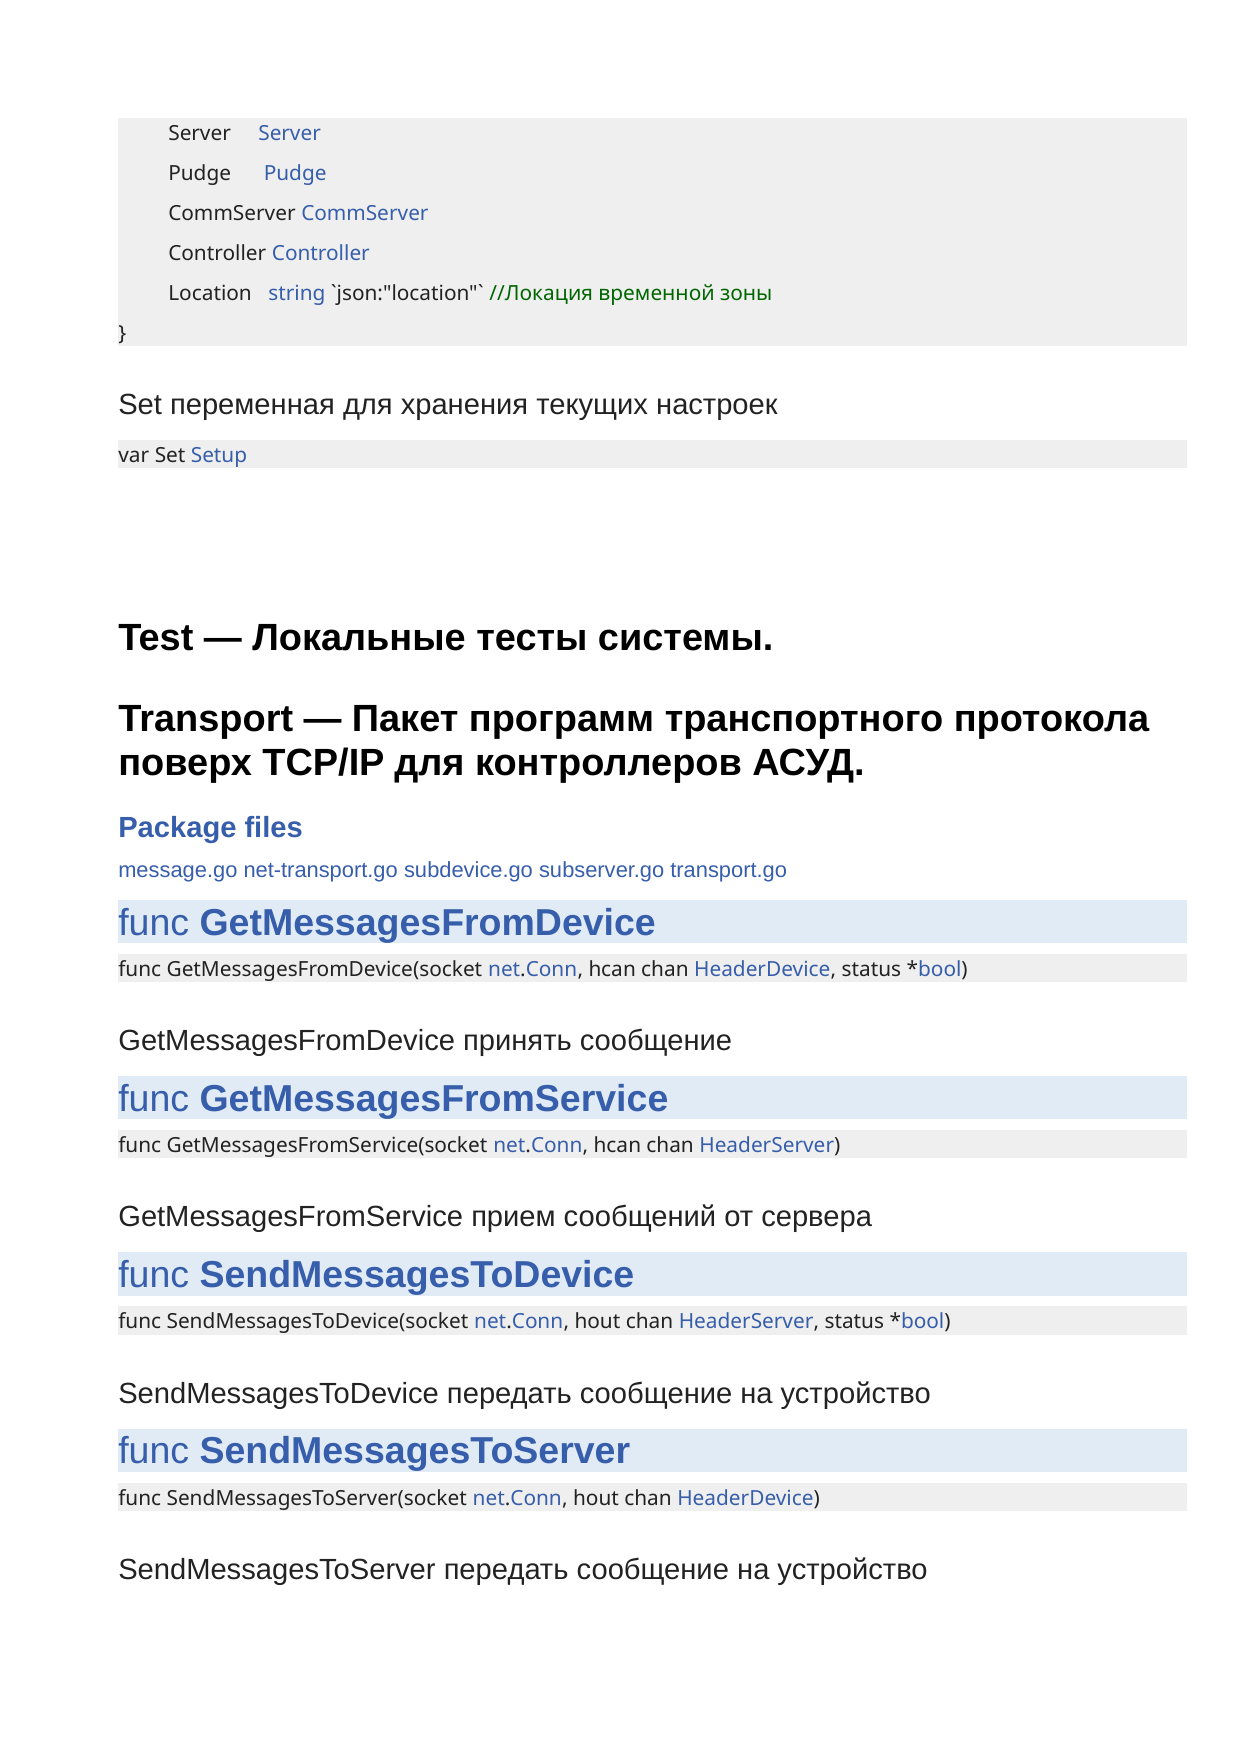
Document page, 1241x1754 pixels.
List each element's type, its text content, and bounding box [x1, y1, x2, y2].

text CommServer CommServer [118, 198, 1187, 226]
text Controller Controller [118, 238, 1187, 266]
text Location string `json:"location"` //Локация временной зоны [118, 278, 1187, 306]
text GetMessagesFromService прием сообщений от сервера [118, 1199, 1187, 1233]
text func SendMessagesToServer(socket net.Conn, hout chan HeaderDevice) [118, 1483, 1187, 1511]
text func SendMessagesToDevice(socket net.Conn, hout chan HeaderServer, status *bool) [118, 1306, 1187, 1335]
text message.go net-transport.go subdevice.go subserver.go transport.go [118, 856, 1187, 882]
text Server Server [118, 118, 1187, 147]
subtitle func SendMessagesToServer [118, 1429, 1187, 1472]
text func GetMessagesFromService(socket net.Conn, hcan chan HeaderServer) [118, 1130, 1187, 1158]
text SendMessagesToServer передать сообщение на устройство [118, 1552, 1187, 1585]
text SendMessagesToDevice передать сообщение на устройство [118, 1376, 1187, 1409]
text func GetMessagesFromDevice(socket net.Conn, hcan chan HeaderDevice, status *bool) [118, 954, 1187, 982]
text Set переменная для хранения текущих настроек [118, 387, 1187, 420]
text } [118, 318, 1187, 346]
subtitle func GetMessagesFromService [118, 1076, 1187, 1119]
subtitle func SendMessagesToDevice [118, 1252, 1187, 1296]
subtitle func GetMessagesFromDevice [118, 900, 1187, 943]
subtitle Test — Локальные тесты системы. [118, 615, 1187, 658]
text GetMessagesFromDevice принять сообщение [118, 1023, 1187, 1057]
subtitle Package files [118, 810, 1187, 844]
text var Set Setup [118, 440, 1187, 468]
subtitle Transport — Пакет программ транспортного протокола поверх TCP/IP для контроллеров АСУД. [118, 696, 1187, 783]
text Pudge Pudge [118, 158, 1187, 187]
